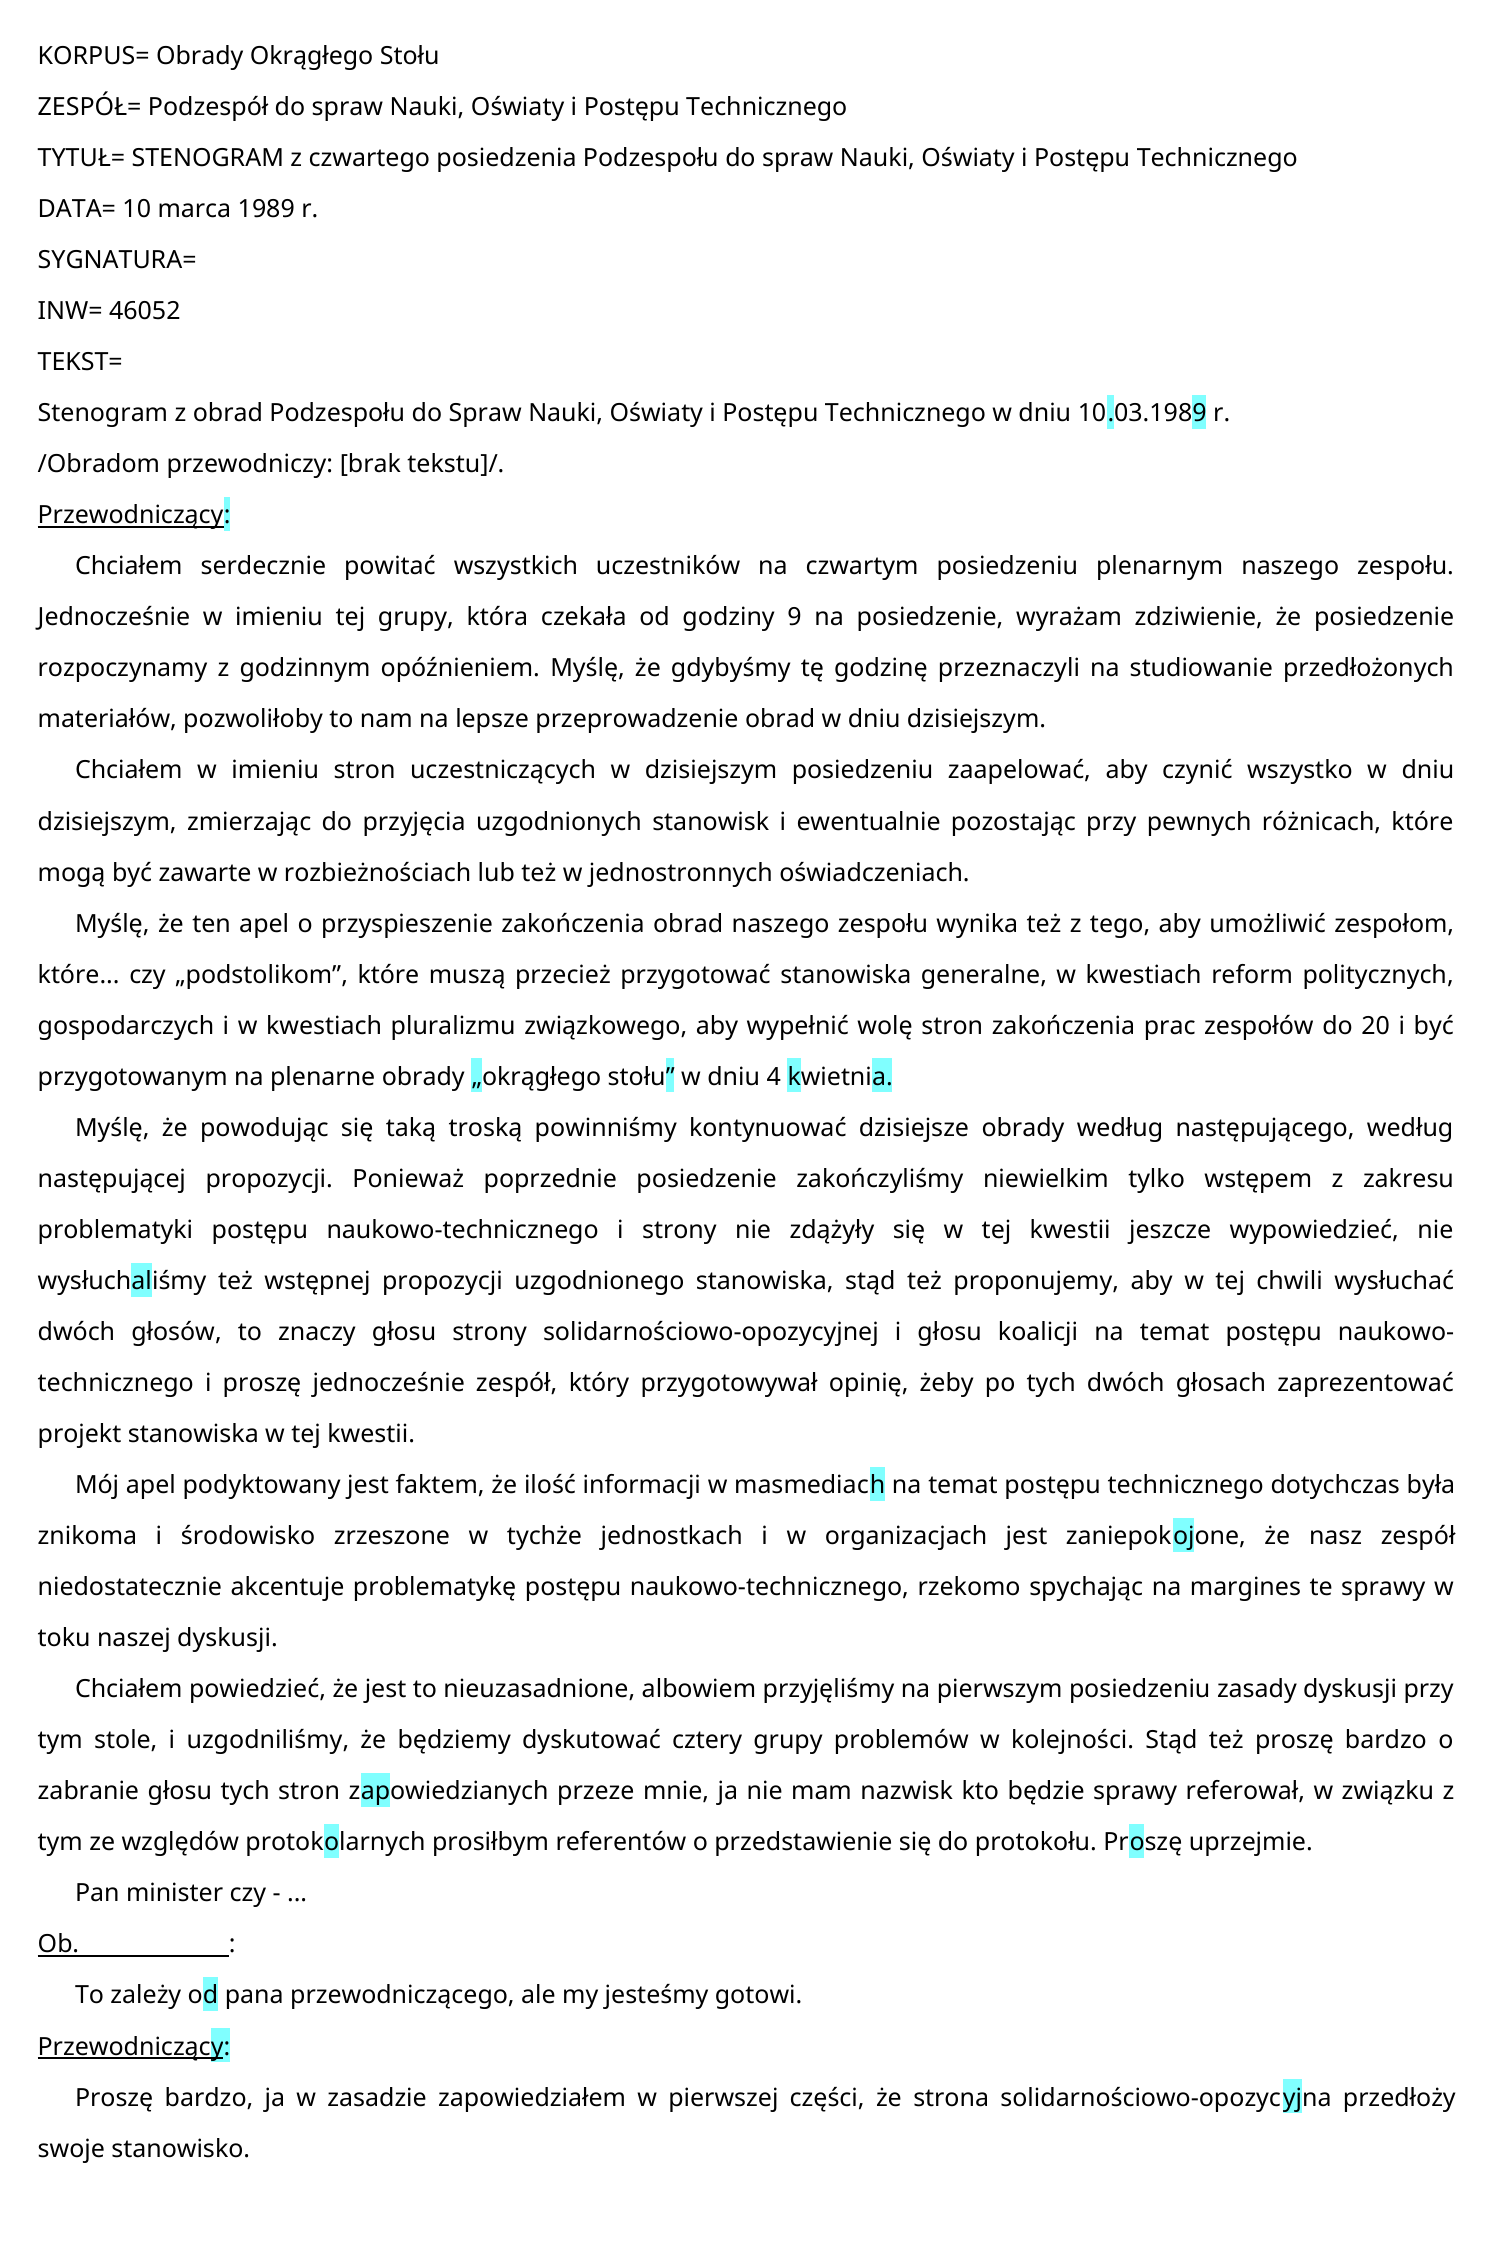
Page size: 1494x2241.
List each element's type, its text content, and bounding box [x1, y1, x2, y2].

text Chciałem serdecznie powitać wszystkich uczestników na czwartym posiedzeniu plenarnym naszego zespołu. Jednocześnie w imieniu tej grupy, która czekała od godziny 9 na posiedzenie, wyrażam zdziwienie, że posiedzenie rozpoczynamy z godzinnym opóźnieniem. Myślę, że gdybyśmy tę godzinę przeznaczyli na studiowanie przedłożonych materiałów, pozwoliłoby to nam na lepsze przeprowadzenie obrad w dniu dzisiejszym. [37, 548, 1456, 735]
text Przewodniczący: [37, 497, 1456, 531]
text Pan minister czy - ... [37, 1875, 1456, 1909]
text Przewodniczący: [37, 2028, 1456, 2062]
text Myślę, że ten apel o przyspieszenie zakończenia obrad naszego zespołu wynika też z tego, aby umożliwić zespołom, które... czy „podstolikom”, które muszą przecież przygotować stanowiska generalne, w kwestiach reform politycznych, gospodarczych i w kwestiach pluralizmu związkowego, aby wypełnić wolę stron zakończenia prac zespołów do 20 i być przygotowanym na plenarne obrady „okrągłego stołu” w dniu 4 kwietnia. [37, 905, 1456, 1092]
text Stenogram z obrad Podzespołu do Spraw Nauki, Oświaty i Postępu Technicznego w dniu 10.03.1989 r. [37, 395, 1456, 429]
text TEKST= [37, 344, 1456, 378]
text Mój apel podyktowany jest faktem, że ilość informacji w masmediach na temat postępu technicznego dotychczas była znikoma i środowisko zrzeszone w tychże jednostkach i w organizacjach jest zaniepokojone, że nasz zespół niedostatecznie akcentuje problematykę postępu naukowo-technicznego, rzekomo spychając na margines te sprawy w toku naszej dyskusji. [37, 1467, 1456, 1654]
text ZESPÓŁ= Podzespół do spraw Nauki, Oświaty i Postępu Technicznego [37, 88, 1456, 123]
text DATA= 10 marca 1989 r. [37, 191, 1456, 225]
text Myślę, że powodując się taką troską powinniśmy kontynuować dzisiejsze obrady według następującego, według następującej propozycji. Ponieważ poprzednie posiedzenie zakończyliśmy niewielkim tylko wstępem z zakresu problematyki postępu naukowo-technicznego i strony nie zdążyły się w tej kwestii jeszcze wypowiedzieć, nie wysłuchaliśmy też wstępnej propozycji uzgodnionego stanowiska, stąd też proponujemy, aby w tej chwili wysłuchać dwóch głosów, to znaczy głosu strony solidarnościowo-opozycyjnej i głosu koalicji na temat postępu naukowo-technicznego i proszę jednocześnie zespół, który przygotowywał opinię, żeby po tych dwóch głosach zaprezentować projekt stanowiska w tej kwestii. [37, 1109, 1456, 1450]
text Ob. : [37, 1926, 1456, 1960]
text INW= 46052 [37, 293, 1456, 327]
text SYGNATURA= [37, 242, 1456, 276]
text To zależy od pana przewodniczącego, ale my jesteśmy gotowi. [37, 1977, 1456, 2011]
text Chciałem powiedzieć, że jest to nieuzasadnione, albowiem przyjęliśmy na pierwszym posiedzeniu zasady dyskusji przy tym stole, i uzgodniliśmy, że będziemy dyskutować cztery grupy problemów w kolejności. Stąd też proszę bardzo o zabranie głosu tych stron zapowiedzianych przeze mnie, ja nie mam nazwisk kto będzie sprawy referował, w związku z tym ze względów protokolarnych prosiłbym referentów o przedstawienie się do protokołu. Proszę uprzejmie. [37, 1671, 1456, 1858]
text Chciałem w imieniu stron uczestniczących w dzisiejszym posiedzeniu zaapelować, aby czynić wszystko w dniu dzisiejszym, zmierzając do przyjęcia uzgodnionych stanowisk i ewentualnie pozostając przy pewnych różnicach, które mogą być zawarte w rozbieżnościach lub też w jednostronnych oświadczeniach. [37, 752, 1456, 888]
text TYTUŁ= STENOGRAM z czwartego posiedzenia Podzespołu do spraw Nauki, Oświaty i Postępu Technicznego [37, 139, 1456, 174]
text /Obradom przewodniczy: [brak tekstu]/. [37, 446, 1456, 480]
text Proszę bardzo, ja w zasadzie zapowiedziałem w pierwszej części, że strona solidarnościowo-opozycyjna przedłoży swoje stanowisko. [37, 2079, 1456, 2164]
text KORPUS= Obrady Okrągłego Stołu [37, 37, 1456, 72]
